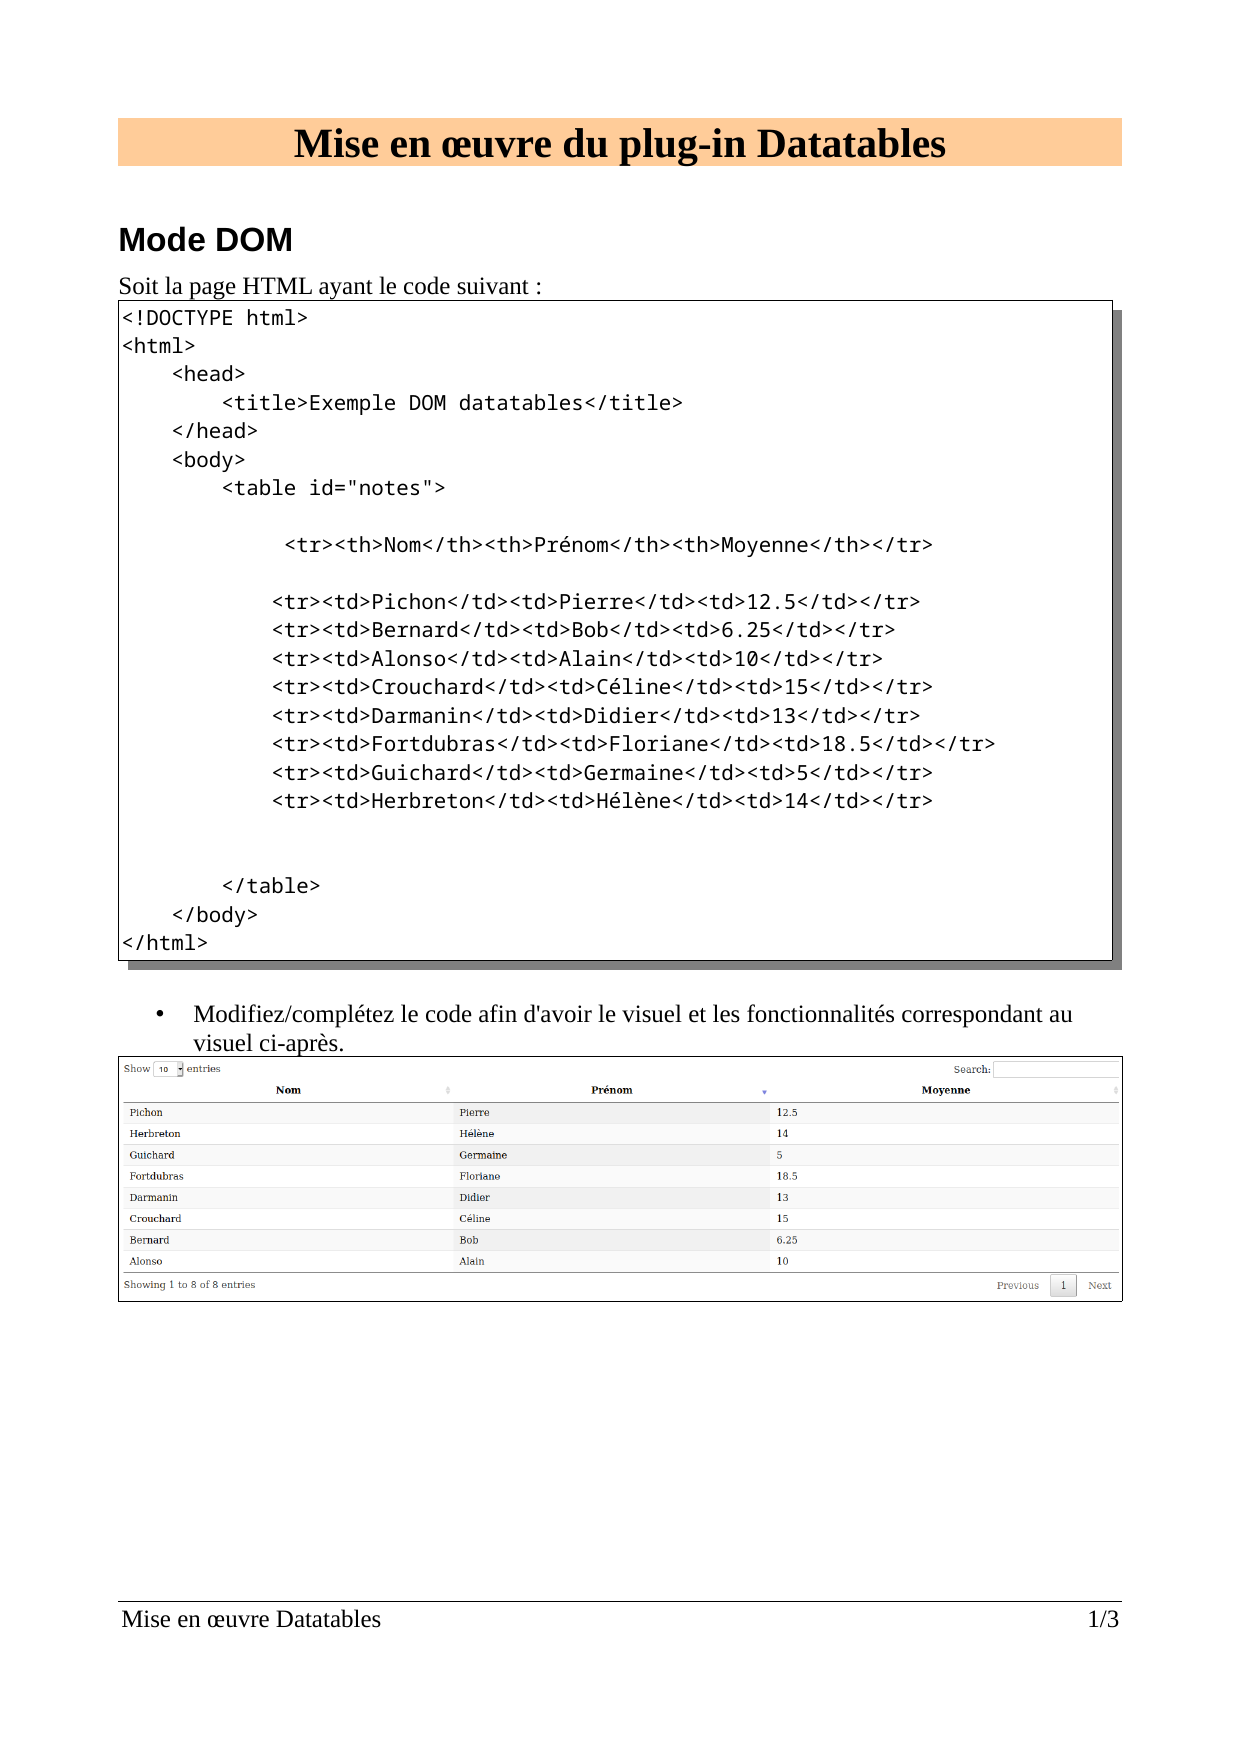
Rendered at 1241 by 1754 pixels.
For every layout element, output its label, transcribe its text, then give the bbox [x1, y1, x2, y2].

text <title>Exemple DOM datatables</title> [119, 385, 1112, 413]
text <tr><td>Darmanin</td><td>Didier</td><td>13</td></tr> [119, 698, 1112, 726]
text <tr><td>Bernard</td><td>Bob</td><td>6.25</td></tr> [119, 612, 1112, 641]
text <tr><td>Guichard</td><td>Germaine</td><td>5</td></tr> [119, 755, 1112, 783]
subtitle Mode DOM [118, 220, 1122, 258]
text <tr><td>Alonso</td><td>Alain</td><td>10</td></tr> [119, 641, 1112, 669]
text <tr><td>Fortdubras</td><td>Floriane</td><td>18.5</td></tr> [119, 726, 1112, 755]
text <body> [119, 442, 1112, 470]
text <tr><td>Herbreton</td><td>Hélène</td><td>14</td></tr> [119, 783, 1112, 814]
text <table id="notes"> [119, 470, 1112, 502]
text </html> [119, 925, 1112, 960]
text </head> [119, 413, 1112, 442]
text <head> [119, 357, 1112, 385]
text <tr><th>Nom</th><th>Prénom</th><th>Moyenne</th></tr> [119, 527, 1112, 559]
text <tr><td>Pichon</td><td>Pierre</td><td>12.5</td></tr> [119, 584, 1112, 612]
text </table> [119, 868, 1112, 897]
text </body> [119, 897, 1112, 925]
text Mise en œuvre du plug-in Datatables [118, 118, 1122, 166]
text <html> [119, 328, 1112, 357]
list Modifiez/complétez le code afin d'avoir le visuel et les fonctionnalités correspondant au visuel ci-après. [156, 999, 1122, 1056]
text Soit la page HTML ayant le code suivant : [118, 271, 1122, 300]
text <tr><td>Crouchard</td><td>Céline</td><td>15</td></tr> [119, 669, 1112, 698]
picture [121, 1059, 1119, 1298]
text <!DOCTYPE html> [119, 301, 1112, 328]
